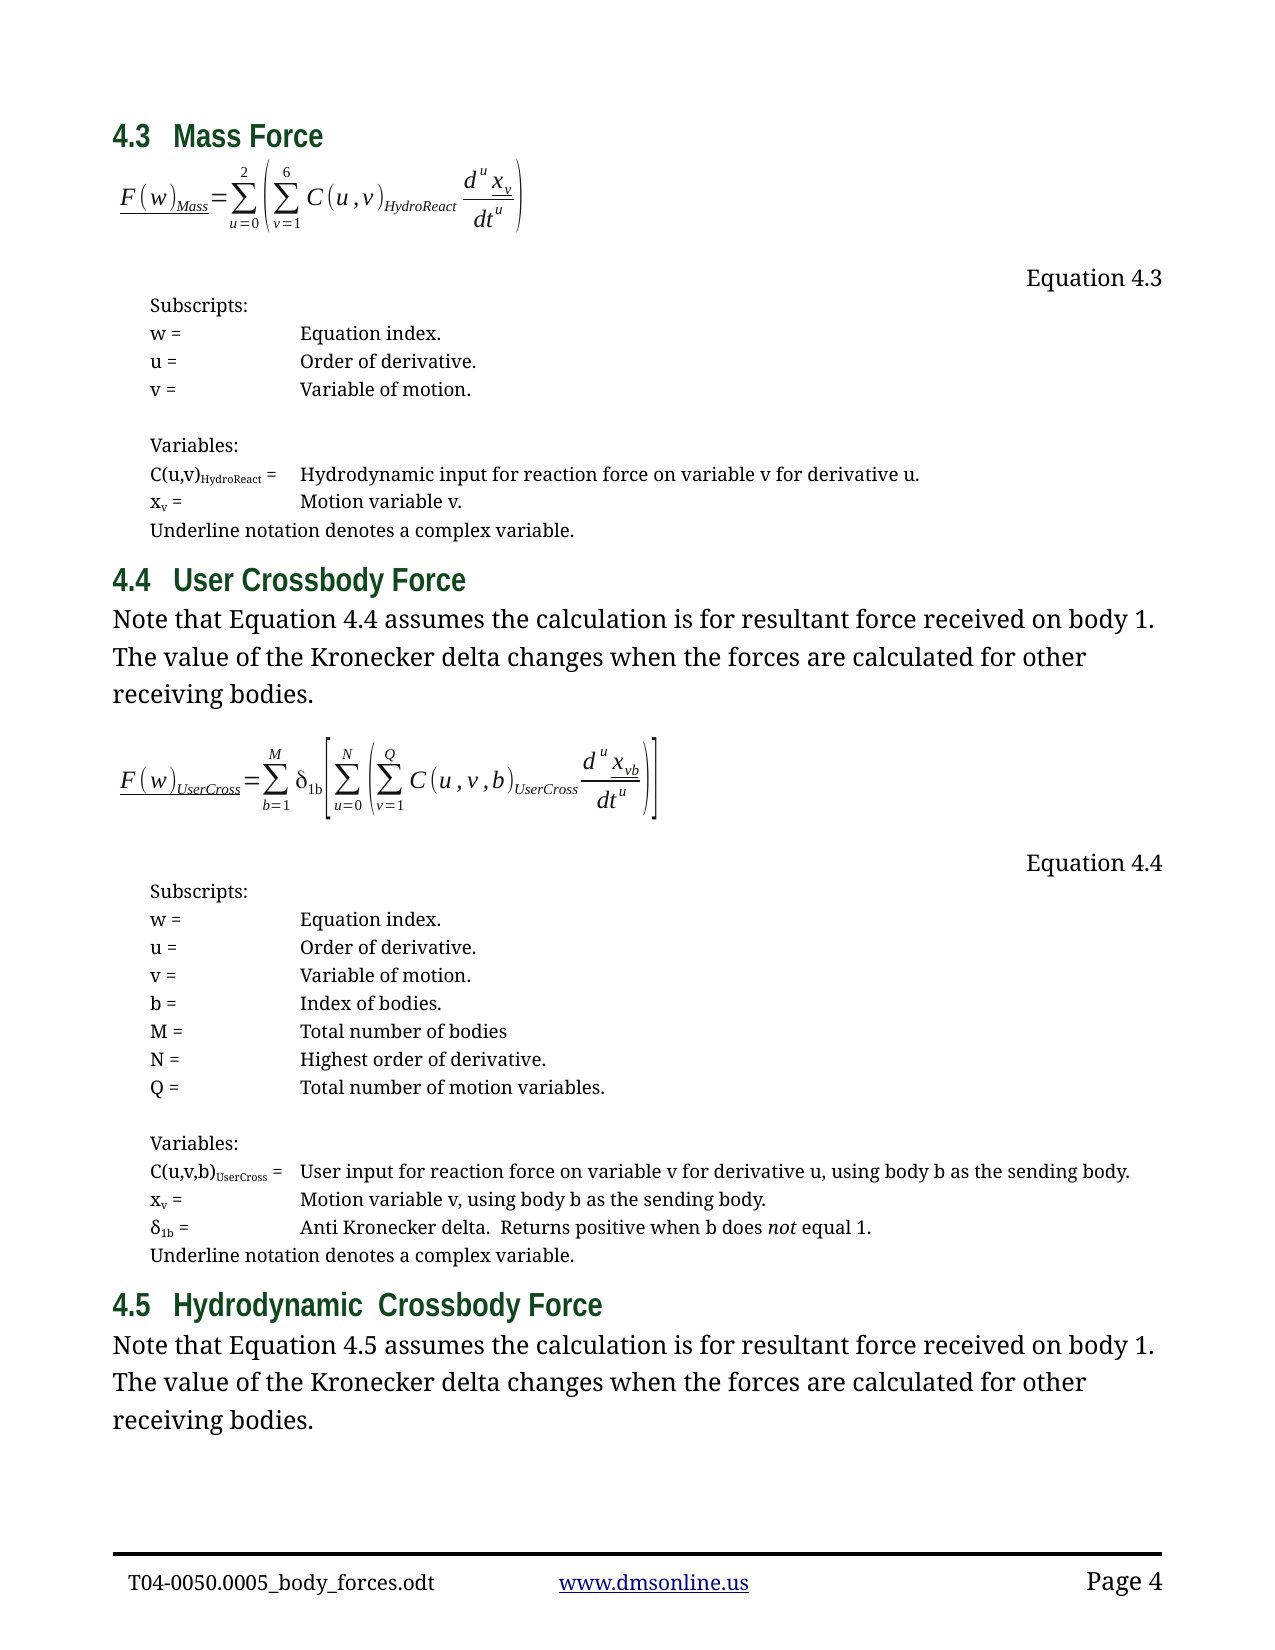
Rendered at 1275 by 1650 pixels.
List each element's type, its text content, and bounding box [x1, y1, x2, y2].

subtitle Hydrodynamic Crossbody Force [112, 1286, 1162, 1324]
subtitle User Crossbody Force [112, 560, 1162, 598]
text v = Variable of motion. [150, 962, 1162, 988]
text Variables: [150, 1131, 1162, 1156]
text xv = Motion variable v, using body b as the sending body. [150, 1187, 1162, 1212]
text N = Highest order of derivative. [150, 1047, 1162, 1072]
text Note that Equation 4.4 assumes the calculation is for resultant force received on body 1. The value of the Kronecker delta changes when the forces are calculated for other receiving bodies. [112, 602, 1162, 711]
text Equation 4.4 [112, 847, 1162, 878]
text u = Order of derivative. [150, 349, 1162, 374]
text Subscripts: [150, 878, 1162, 904]
text δ1b = Anti Kronecker delta. Returns positive when b does not equal 1. [150, 1215, 1162, 1240]
text M = Total number of bodies [150, 1018, 1162, 1044]
text Q = Total number of motion variables. [150, 1074, 1162, 1100]
text Underline notation denotes a complex variable. [150, 1243, 1162, 1268]
text C(u,v)HydroReact = Hydrodynamic input for reaction force on variable v for derivative u. [150, 461, 1162, 486]
text xv = Motion variable v. [150, 489, 1162, 514]
text w = Equation index. [150, 321, 1162, 346]
text Note that Equation 4.5 assumes the calculation is for resultant force received on body 1. The value of the Kronecker delta changes when the forces are calculated for other receiving bodies. [112, 1328, 1162, 1437]
text w = Equation index. [150, 906, 1162, 932]
text Equation 4.3 [112, 261, 1162, 293]
text Underline notation denotes a complex variable. [150, 517, 1162, 542]
text C(u,v,b)UserCross = User input for reaction force on variable v for derivative u, using body b as the sending body. [150, 1159, 1162, 1184]
subtitle Mass Force [112, 117, 1162, 155]
text Variables: [150, 433, 1162, 458]
text Subscripts: [150, 293, 1162, 318]
text u = Order of derivative. [150, 934, 1162, 960]
text b = Index of bodies. [150, 991, 1162, 1016]
text v = Variable of motion. [150, 377, 1162, 402]
